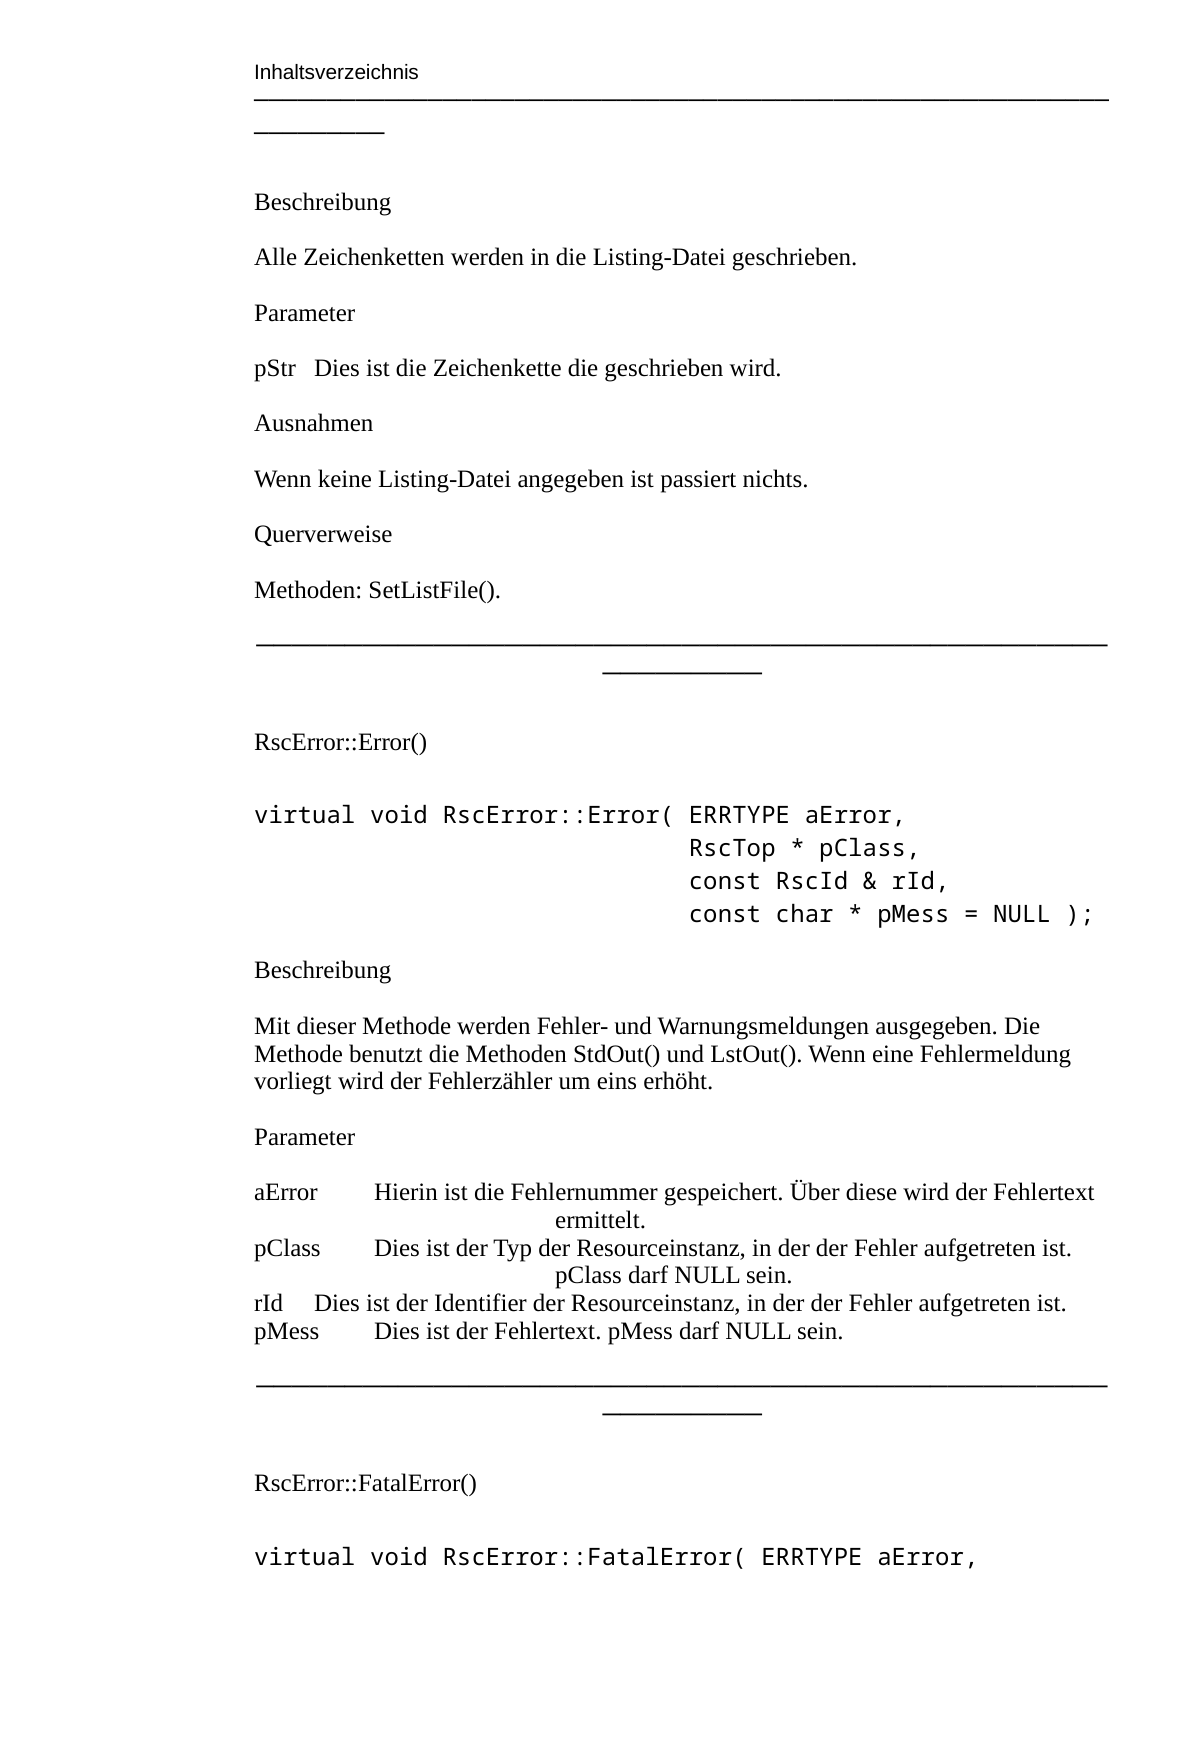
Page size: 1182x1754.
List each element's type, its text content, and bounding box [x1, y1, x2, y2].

text Alle Zeichenketten werden in die Listing-Datei geschrieben. [254, 243, 1110, 271]
list const char * pMess = NULL ); [254, 896, 1110, 929]
list virtual void RscError::FatalError( ERRTYPE aError, [254, 1539, 1110, 1572]
text Querverweise [254, 520, 1110, 548]
list RscTop * pClass, [254, 831, 1110, 863]
list virtual void RscError::Error( ERRTYPE aError, [254, 798, 1110, 831]
text RscError::Error() [254, 728, 1110, 756]
text RscError::FatalError() [254, 1469, 1110, 1497]
text Wenn keine Listing-Datei angegeben ist passiert nichts. [254, 465, 1110, 493]
text Beschreibung [254, 957, 1110, 984]
text Beschreibung [254, 188, 1110, 216]
text Parameter [254, 299, 1110, 326]
text rId Dies ist der Identifier der Resourceinstanz, in der der Fehler aufgetreten ist. [254, 1289, 1110, 1317]
text ───────────────────────────────────────────────────────── [254, 631, 1110, 687]
text Mit dieser Methode werden Fehler- und Warnungsmeldungen ausgegeben. Die Methode benutzt die Methoden StdOut() und LstOut(). Wenn eine Fehlermeldung vorliegt wird der Fehlerzähler um eins erhöht. [254, 1012, 1110, 1095]
text ───────────────────────────────────────────────────────── [254, 1372, 1110, 1428]
list const RscId & rId, [254, 863, 1110, 896]
text Ausnahmen [254, 409, 1110, 437]
text Methoden: SetListFile(). [254, 576, 1110, 603]
text aError Hierin ist die Fehlernummer gespeichert. Über diese wird der Fehlertext ermittelt. [254, 1178, 1110, 1234]
text pMess Dies ist der Fehlertext. pMess darf NULL sein. [254, 1317, 1110, 1344]
text pStr Dies ist die Zeichenkette die geschrieben wird. [254, 354, 1110, 382]
text Parameter [254, 1123, 1110, 1151]
text pClass Dies ist der Typ der Resourceinstanz, in der der Fehler aufgetreten ist. pClass darf NULL sein. [254, 1234, 1110, 1289]
